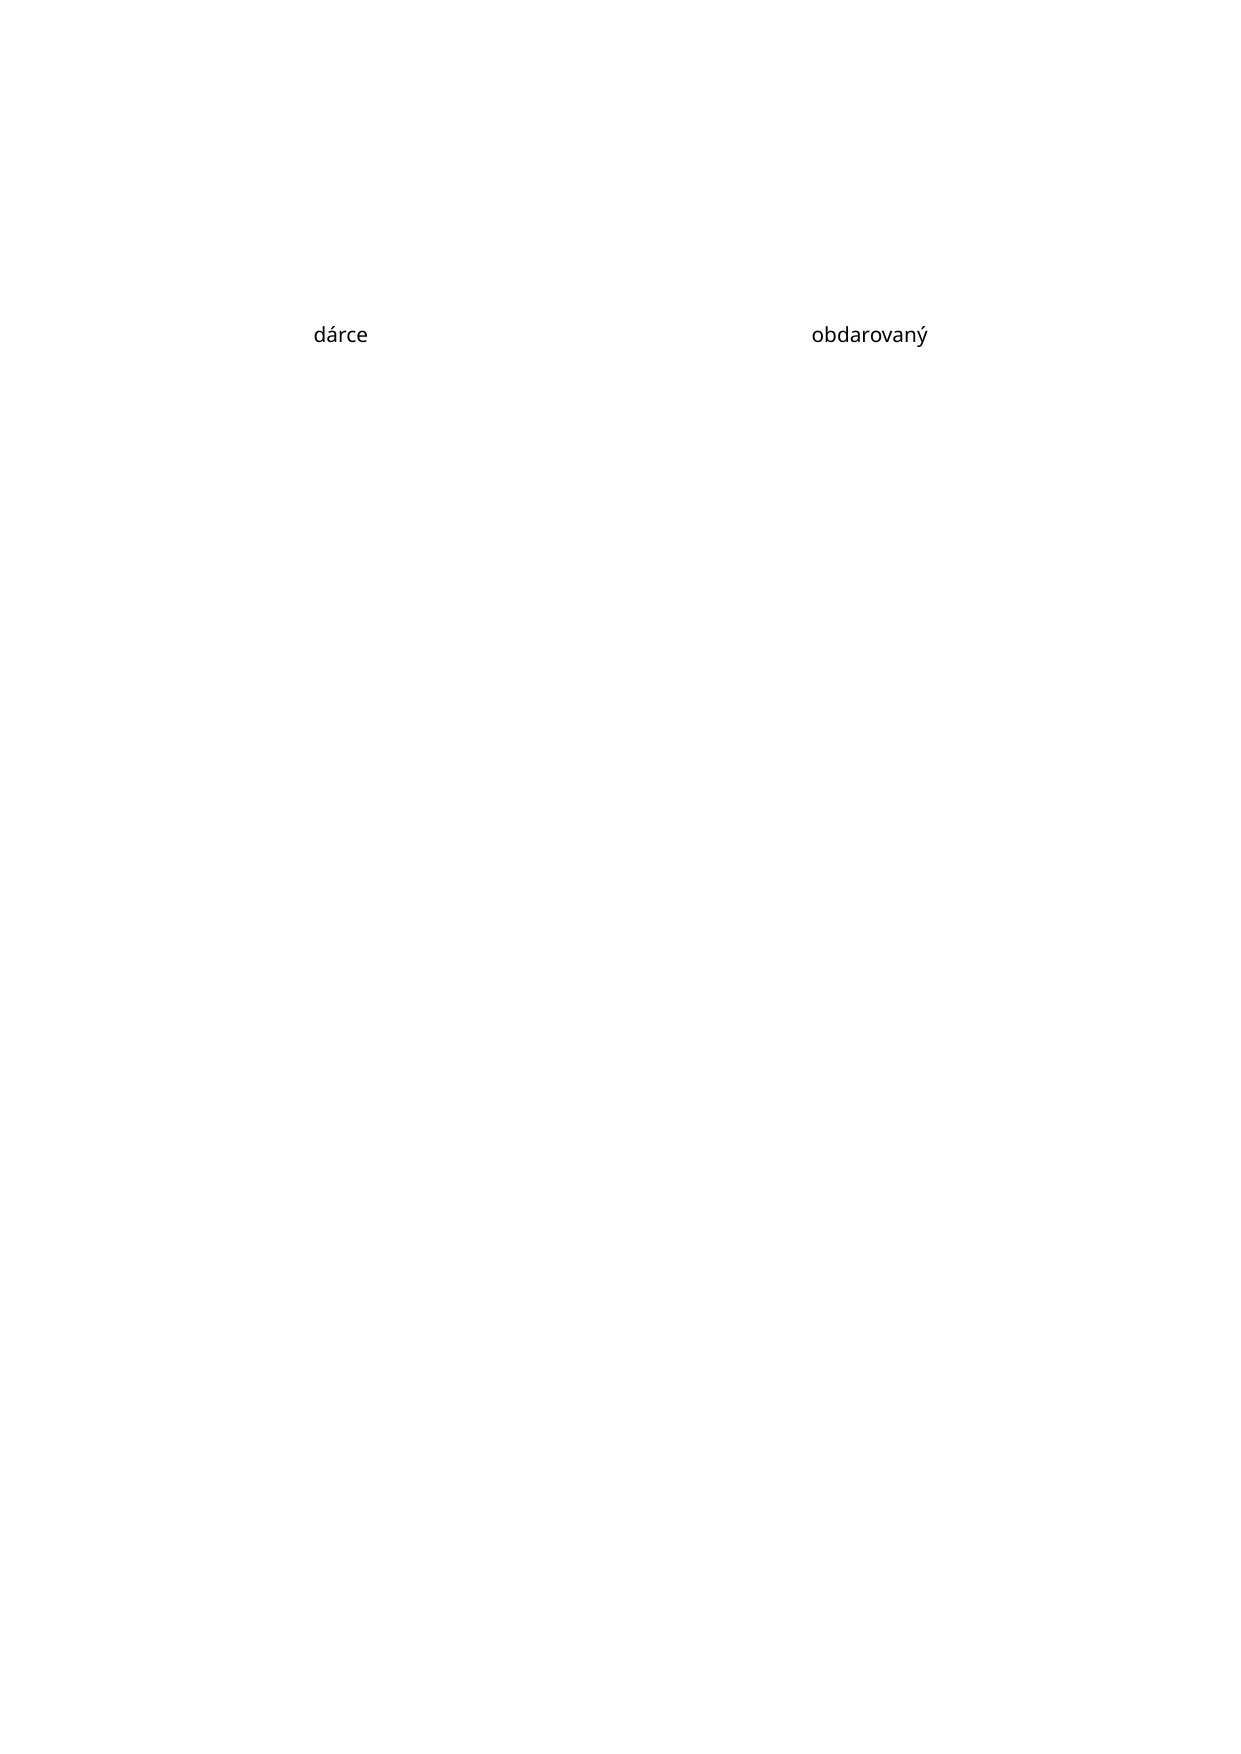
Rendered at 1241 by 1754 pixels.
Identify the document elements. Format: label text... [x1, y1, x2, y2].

text dárce obdarovaný [148, 320, 1093, 349]
